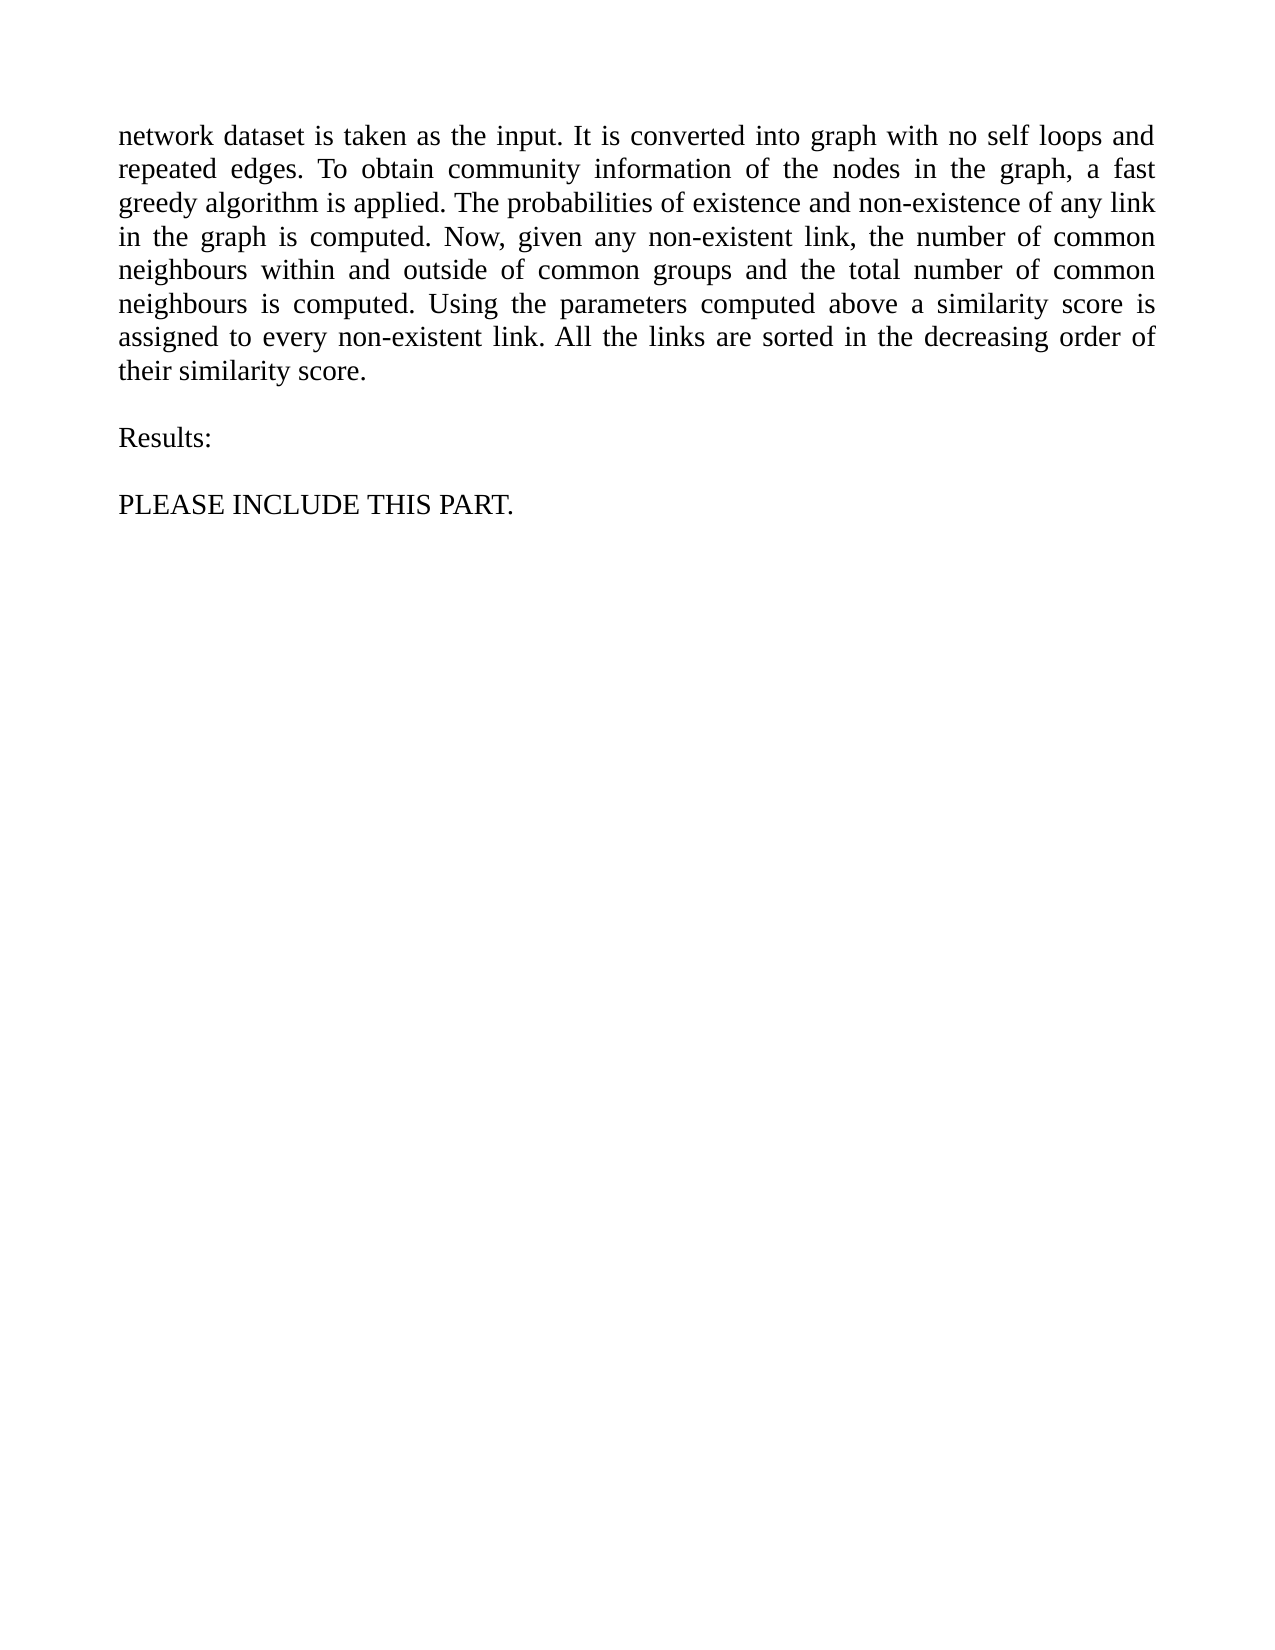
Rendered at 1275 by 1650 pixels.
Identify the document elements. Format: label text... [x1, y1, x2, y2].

text Results: [118, 420, 1157, 453]
text PLEASE INCLUDE THIS PART. [118, 487, 1157, 521]
text network dataset is taken as the input. It is converted into graph with no self loops and repeated edges. To obtain community information of the nodes in the graph, a fast greedy algorithm is applied. The probabilities of existence and non-existence of any link in the graph is computed. Now, given any non-existent link, the number of common neighbours within and outside of common groups and the total number of common neighbours is computed. Using the parameters computed above a similarity score is assigned to every non-existent link. All the links are sorted in the decreasing order of their similarity score. [118, 118, 1157, 386]
